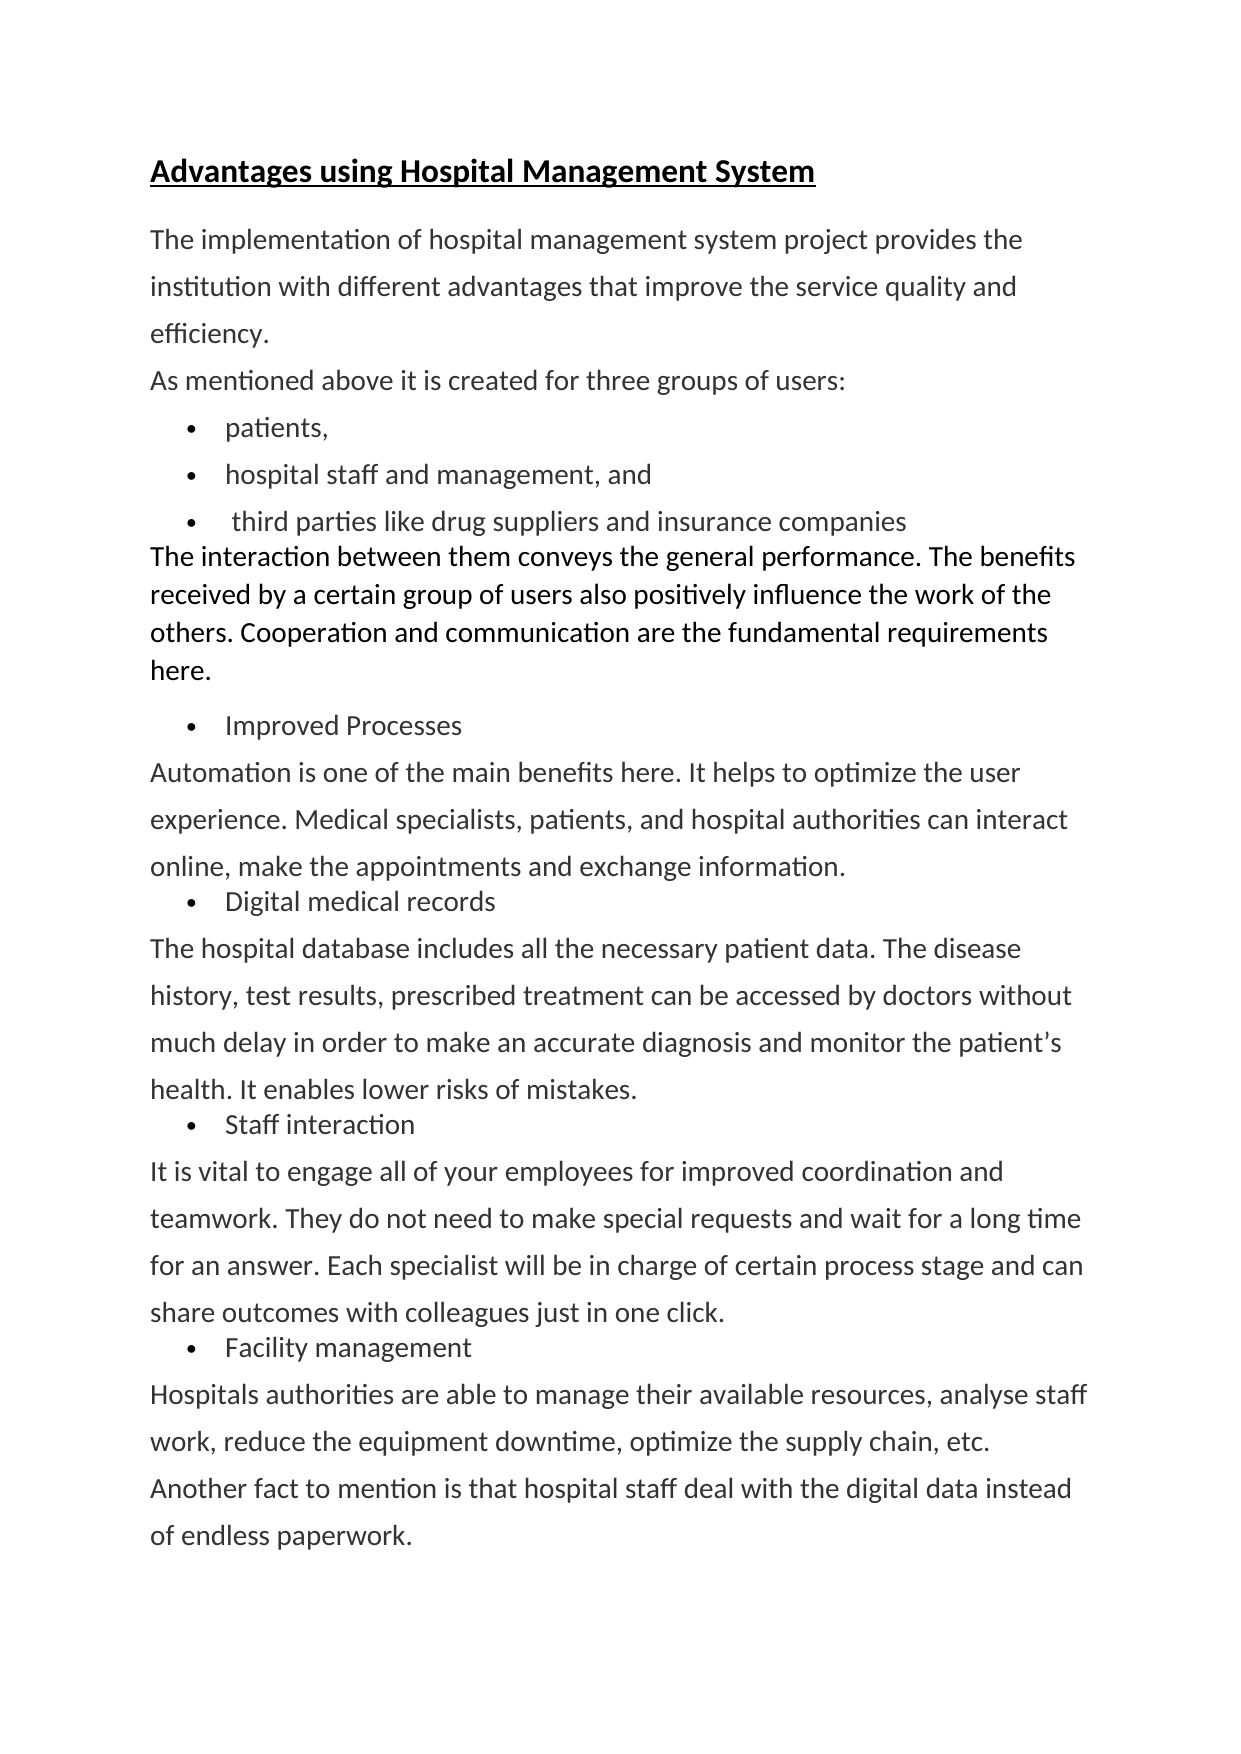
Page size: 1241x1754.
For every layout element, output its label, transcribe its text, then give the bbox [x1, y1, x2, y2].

text As mentioned above it is created for three groups of users: [150, 351, 1090, 398]
list Improved Processes [187, 707, 1090, 743]
list hospital staff and management, and [187, 444, 1090, 491]
list Facility management [187, 1329, 1090, 1365]
text Hospitals authorities are able to manage their available resources, analyse staff work, reduce the equipment downtime, optimize the supply chain, etc. Another fact to mention is that hospital staff deal with the digital data instead of endless paperwork. [150, 1365, 1090, 1553]
list patients, [187, 398, 1090, 444]
text The interaction between them conveys the general performance. The benefits received by a certain group of users also positively influence the work of the others. Cooperation and communication are the fundamental requirements here. [150, 538, 1090, 688]
text The implementation of hospital management system project provides the institution with different advantages that improve the service quality and efficiency. [150, 210, 1090, 351]
text Advantages using Hospital Management System [150, 150, 1090, 191]
list Digital medical records [187, 883, 1090, 919]
list third parties like drug suppliers and insurance companies [187, 491, 1090, 538]
text The hospital database includes all the necessary patient data. The disease history, test results, prescribed treatment can be accessed by doctors without much delay in order to make an accurate diagnosis and monitor the patient’s health. It enables lower risks of mistakes. [150, 919, 1090, 1106]
list Staff interaction [187, 1106, 1090, 1142]
text Automation is one of the main benefits here. It helps to optimize the user experience. Medical specialists, patients, and hospital authorities can interact online, make the appointments and exchange information. [150, 743, 1090, 883]
text It is vital to engage all of your employees for improved coordination and teamwork. They do not need to make special requests and wait for a long time for an answer. Each specialist will be in charge of certain process stage and can share outcomes with colleagues just in one click. [150, 1142, 1090, 1329]
